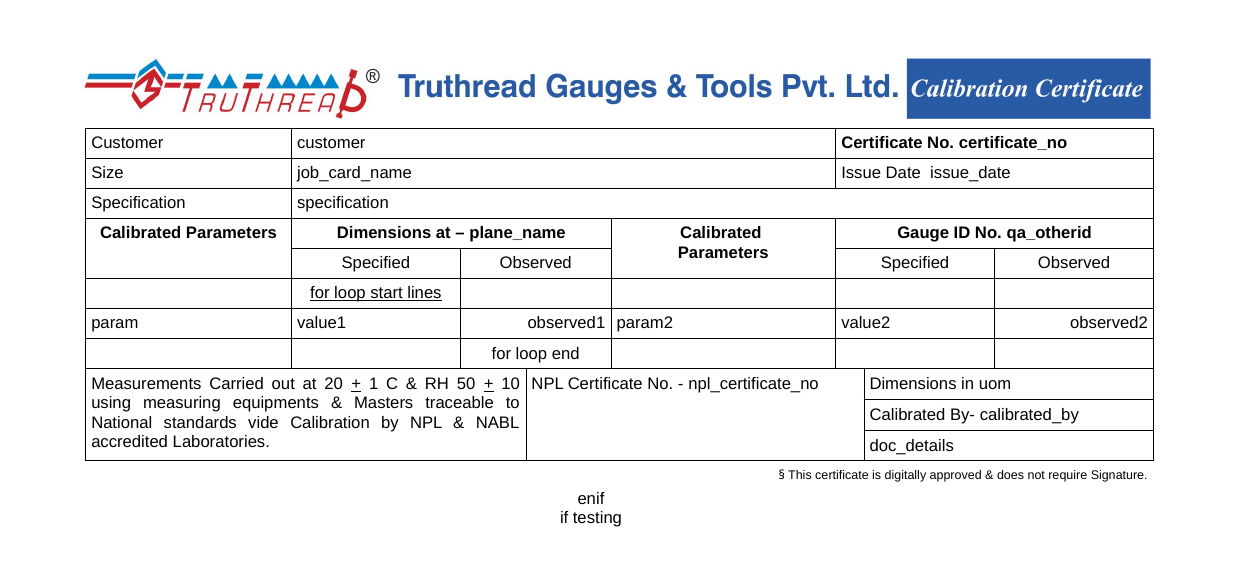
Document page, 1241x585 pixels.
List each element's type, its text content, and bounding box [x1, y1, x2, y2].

table_cell Calibrated Parameters [86, 219, 291, 277]
table_cell NPL Certificate No. - npl_certificate_no [527, 369, 864, 460]
table_cell [612, 279, 835, 307]
table_cell Measurements Carried out at 20 + 1 C & RH 50 + 10 using measuring equipments & Masters traceable to National standards vide Calibration by NPL & NABL accredited Laboratories. [86, 369, 526, 460]
table_cell Certificate No. certificate_no [836, 129, 1153, 157]
table_cell Observed [995, 249, 1153, 277]
table_cell [612, 339, 835, 368]
table_cell Specified [836, 249, 994, 277]
table_cell Observed [461, 249, 611, 277]
table_cell Customer [86, 129, 291, 157]
table_cell [995, 339, 1153, 368]
table_header [85, 53, 1153, 127]
picture [80, 58, 1151, 119]
table_cell doc_details [865, 431, 1153, 460]
table_cell customer [292, 129, 835, 157]
table_cell Size [86, 159, 291, 187]
table_cell observed1 [461, 309, 611, 338]
text if testing [59, 508, 1122, 527]
table_cell Calibrated Parameters [612, 219, 835, 277]
table_cell specification [292, 189, 1153, 217]
table_cell [86, 279, 291, 307]
table_cell Dimensions in uom [865, 369, 1153, 399]
text enif [59, 489, 1122, 508]
table_cell Dimensions at – plane_name [292, 219, 611, 247]
table_cell Specified [292, 249, 460, 277]
table_cell [995, 279, 1153, 307]
table_cell value2 [836, 309, 994, 338]
table_cell for loop end [461, 339, 611, 368]
table_cell param [86, 309, 291, 338]
table_cell observed2 [995, 309, 1153, 338]
table_cell [86, 339, 291, 368]
table_cell param2 [612, 309, 835, 338]
table_cell value1 [292, 309, 460, 338]
table_cell Gauge ID No. qa_otherid [836, 219, 1153, 247]
table_cell [461, 279, 611, 307]
table_cell Issue Date issue_date [836, 159, 1153, 187]
table_cell Specification [86, 189, 291, 217]
table_cell § This certificate is digitally approved & does not require Signature. [85, 461, 1153, 489]
table_cell for loop start lines [292, 279, 460, 307]
table_cell Calibrated By- calibrated_by [865, 400, 1153, 430]
table_cell job_card_name [292, 159, 835, 187]
table_cell [292, 339, 460, 368]
table_cell [836, 279, 994, 307]
table_cell [836, 339, 994, 368]
